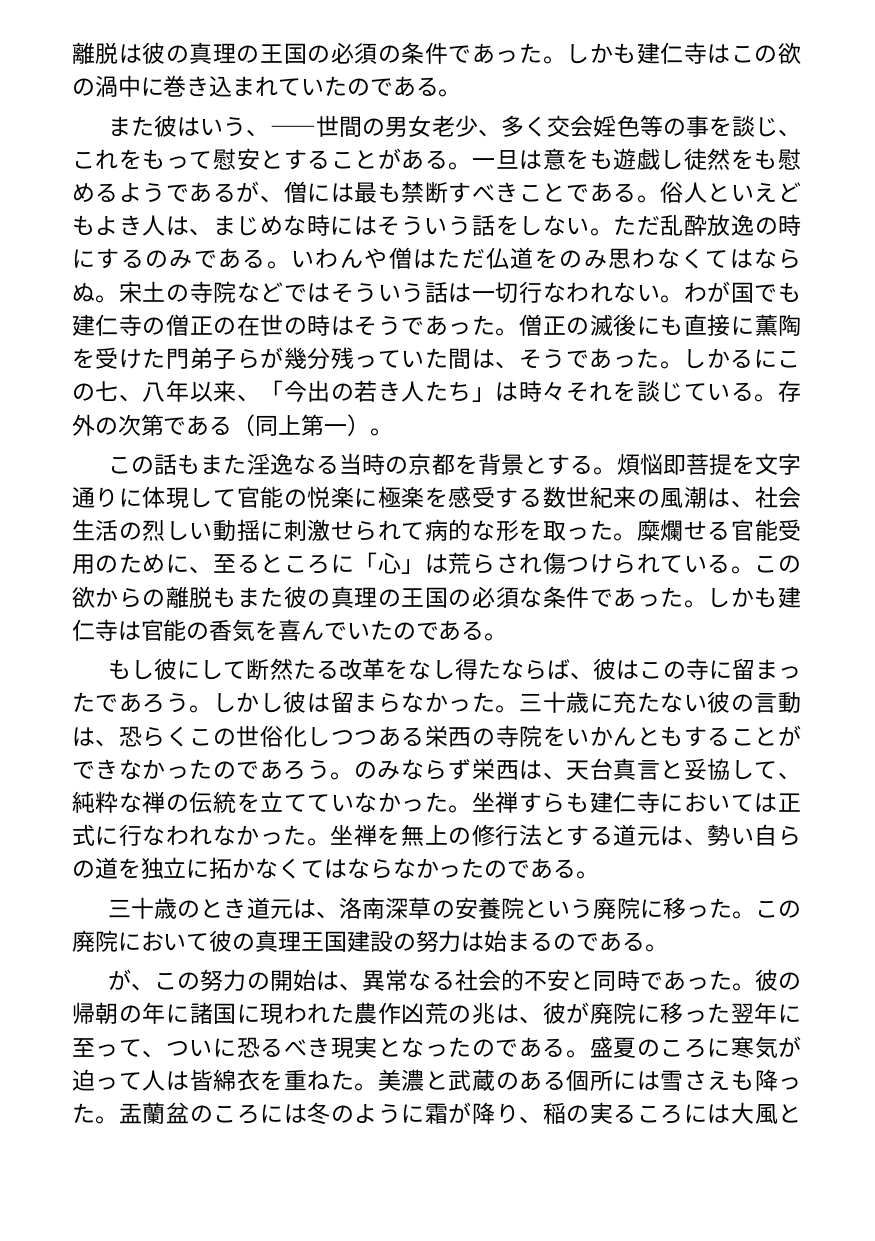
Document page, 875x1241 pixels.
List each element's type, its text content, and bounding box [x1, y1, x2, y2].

text また彼はいう、――世間の男女老少、多く交会婬色等の事を談じ、これをもって慰安とすることがある。一旦は意をも遊戯し徒然をも慰めるようであるが、僧には最も禁断すべきことである。俗人といえどもよき人は、まじめな時にはそういう話をしない。ただ乱酔放逸の時にするのみである。いわんや僧はただ仏道をのみ思わなくてはならぬ。宋土の寺院などではそういう話は一切行なわれない。わが国でも建仁寺の僧正の在世の時はそうであった。僧正の滅後にも直接に薫陶を受けた門弟子らが幾分残っていた間は、そうであった。しかるにこの七、八年以来、「今出の若き人たち」は時々それを談じている。存外の次第である（同上第一）。 [72, 108, 802, 441]
text 三十歳のとき道元は、洛南深草の安養院という廃院に移った。この廃院において彼の真理王国建設の努力は始まるのである。 [72, 891, 802, 957]
text 離脱は彼の真理の王国の必須の条件であった。しかも建仁寺はこの欲の渦中に巻き込まれていたのである。 [72, 36, 802, 102]
text もし彼にして断然たる改革をなし得たならば、彼はこの寺に留まったであろう。しかし彼は留まらなかった。三十歳に充たない彼の言動は、恐らくこの世俗化しつつある栄西の寺院をいかんともすることができなかったのであろう。のみならず栄西は、天台真言と妥協して、純粋な禅の伝統を立てていなかった。坐禅すらも建仁寺においては正式に行なわれなかった。坐禅を無上の修行法とする道元は、勢い自らの道を独立に拓かなくてはならなかったのである。 [72, 652, 802, 884]
text が、この努力の開始は、異常なる社会的不安と同時であった。彼の帰朝の年に諸国に現われた農作凶荒の兆は、彼が廃院に移った翌年に至って、ついに恐るべき現実となったのである。盛夏のころに寒気が迫って人は皆綿衣を重ねた。美濃と武蔵のある個所には雪さえも降った。盂蘭盆のころには冬のように霜が降り、稲の実るころには大風と [72, 963, 802, 1129]
text この話もまた淫逸なる当時の京都を背景とする。煩悩即菩提を文字通りに体現して官能の悦楽に極楽を感受する数世紀来の風潮は、社会生活の烈しい動揺に刺激せられて病的な形を取った。糜爛せる官能受用のために、至るところに「心」は荒らされ傷つけられている。この欲からの離脱もまた彼の真理の王国の必須な条件であった。しかも建仁寺は官能の香気を喜んでいたのである。 [72, 447, 802, 646]
